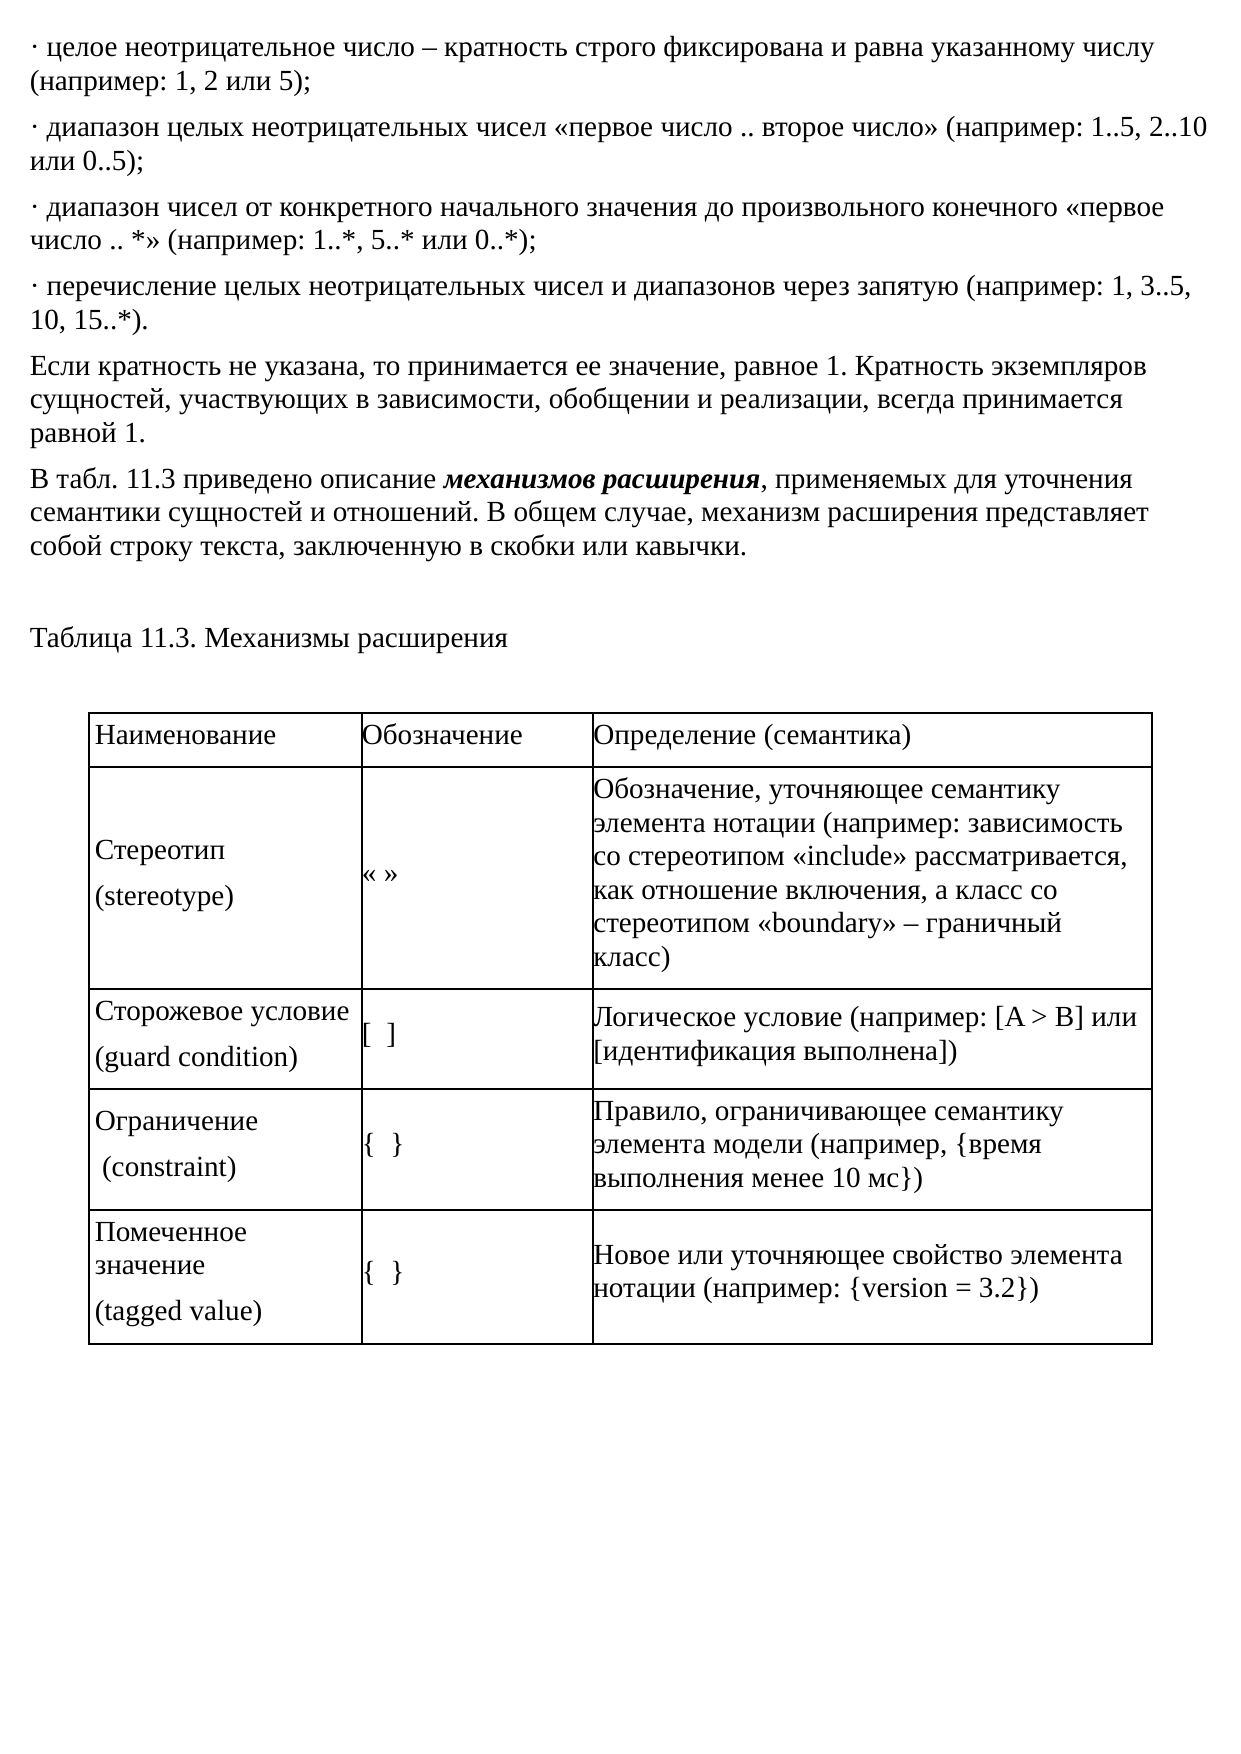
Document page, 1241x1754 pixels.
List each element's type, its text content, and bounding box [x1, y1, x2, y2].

text В табл. 11.3 приведено описание механизмов расширения, применяемых для уточнения семантики сущностей и отношений. В общем случае, механизм расширения представляет собой строку текста, заключенную в скобки или кавычки. [29, 461, 1211, 562]
text Если кратность не указана, то принимается ее значение, равное 1. Кратность экземпляров сущностей, участвующих в зависимости, обобщении и реализации, всегда принимается равной 1. [29, 348, 1211, 448]
table_cell Логическое условие (например: [A > B] или [идентификация выполнена]) [594, 990, 1151, 1088]
text · диапазон чисел от конкретного начального значения до произвольного конечного «первое число .. *» (например: 1..*, 5..* или 0..*); [29, 189, 1211, 256]
table_header Обозначение [363, 714, 592, 766]
table_cell Обозначение, уточняющее семантику элемента нотации (например: зависимость со стереотипом «include» рассматривается, как отношение включения, а класс со стереотипом «boundary» – граничный класс) [594, 768, 1151, 988]
text Таблица 11.3. Механизмы расширения [29, 620, 1211, 654]
text · целое неотрицательное число – кратность строго фиксирована и равна указанному числу (например: 1, 2 или 5); [29, 29, 1211, 97]
table_cell { } [363, 1211, 592, 1342]
table_cell Стереотип (stereotype) [90, 768, 361, 988]
table_header Наименование [90, 714, 361, 766]
table_cell Помеченное значение (tagged value) [90, 1211, 361, 1342]
table_cell « » [363, 768, 592, 988]
table_cell Новое или уточняющее свойство элемента нотации (например: {version = 3.2}) [594, 1211, 1151, 1342]
text · диапазон целых неотрицательных чисел «первое число .. второе число» (например: 1..5, 2..10 или 0..5); [29, 109, 1211, 176]
table_cell [ ] [363, 990, 592, 1088]
table_cell Сторожевое условие (guard condition) [90, 990, 361, 1088]
table_cell Ограничение (constraint) [90, 1090, 361, 1209]
table_header Определение (семантика) [594, 714, 1151, 766]
text · перечисление целых неотрицательных чисел и диапазонов через запятую (например: 1, 3..5, 10, 15..*). [29, 268, 1211, 335]
table_cell { } [363, 1090, 592, 1209]
table_cell Правило, ограничивающее семантику элемента модели (например, {время выполнения менее 10 мс}) [594, 1090, 1151, 1209]
